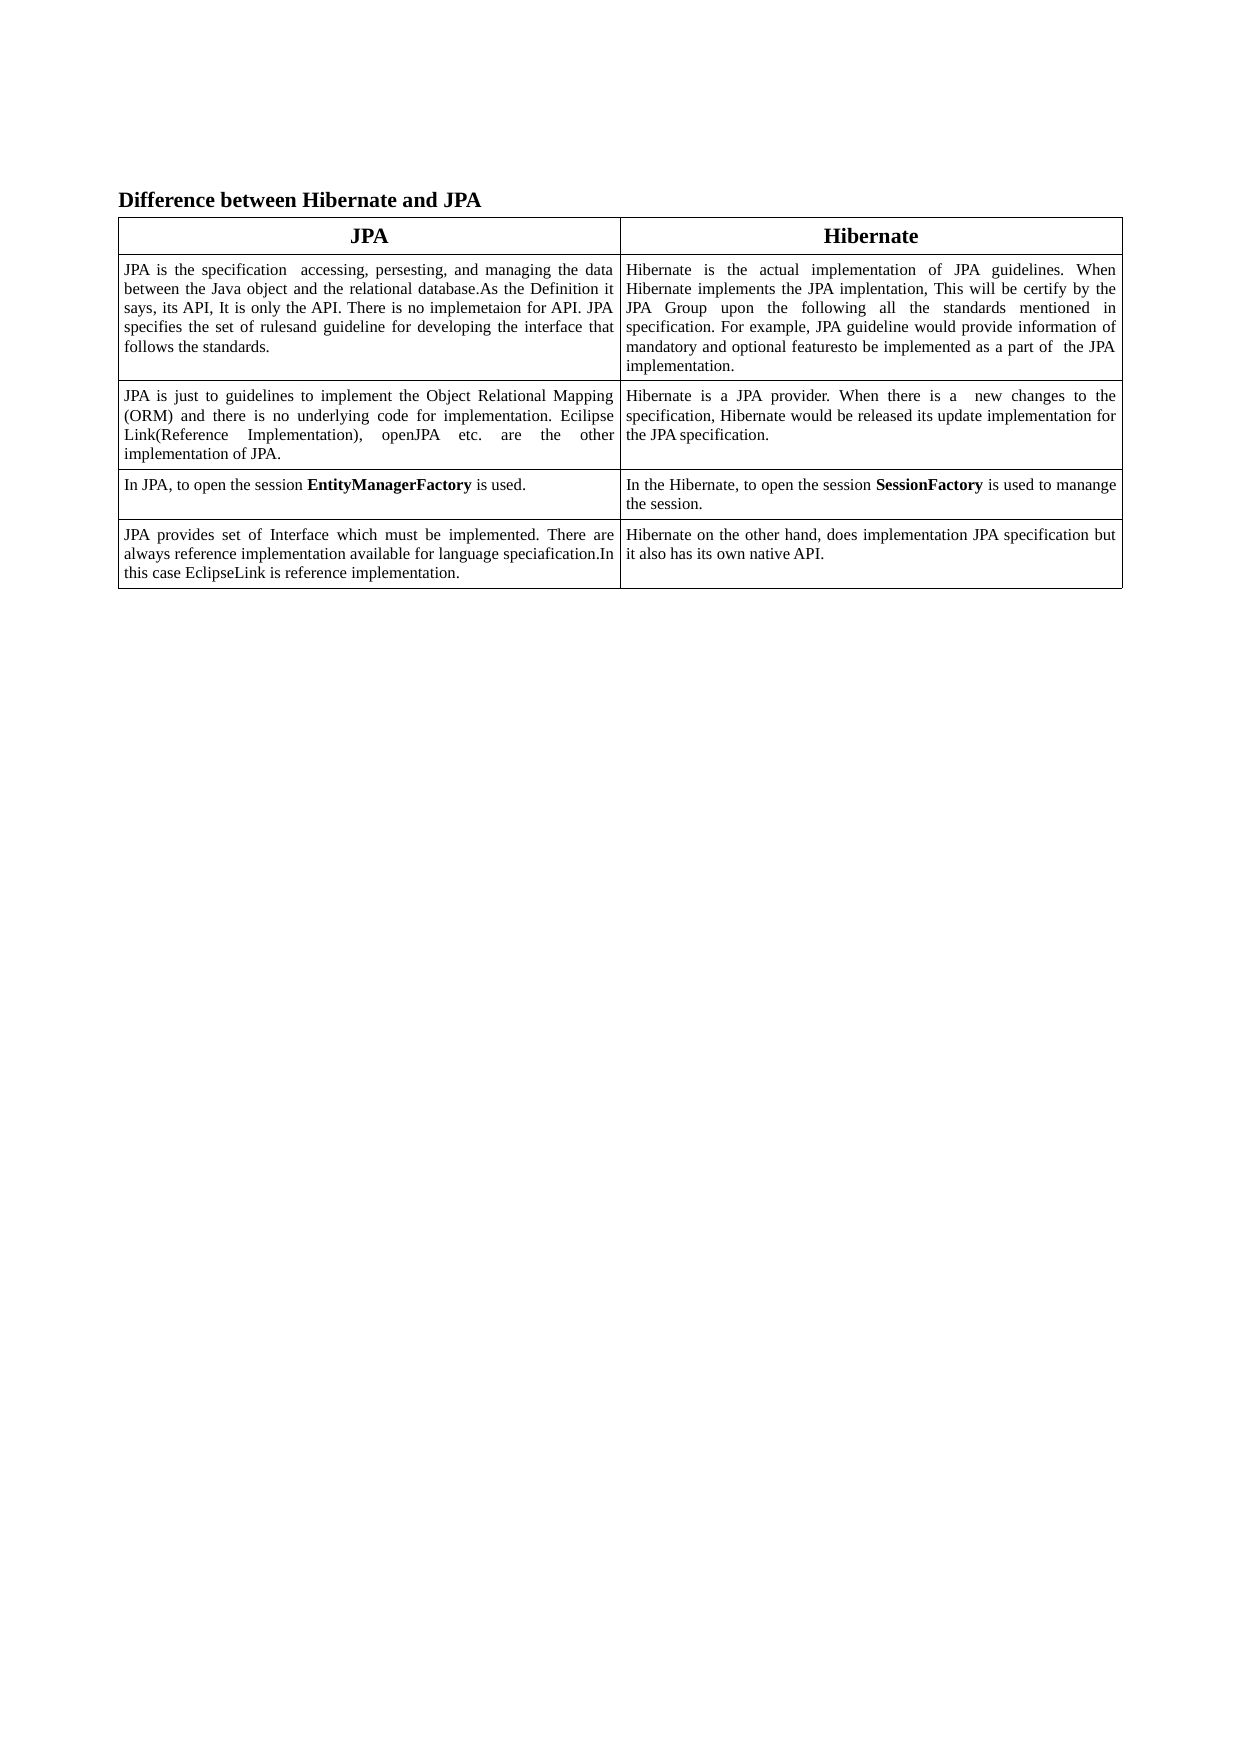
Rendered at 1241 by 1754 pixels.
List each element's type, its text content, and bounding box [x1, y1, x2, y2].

table_cell In the Hibernate, to open the session SessionFactory is used to manange the session. [621, 470, 1122, 518]
table_cell In JPA, to open the session EntityManagerFactory is used. [119, 470, 620, 518]
table_cell Hibernate is a JPA provider. When there is a new changes to the specification, Hibernate would be released its update implementation for the JPA specification. [621, 381, 1122, 469]
table_cell JPA provides set of Interface which must be implemented. There are always reference implementation available for language speciafication.In this case EclipseLink is reference implementation. [119, 520, 620, 588]
text Difference between Hibernate and JPA [118, 187, 1122, 212]
table_cell Hibernate is the actual implementation of JPA guidelines. When Hibernate implements the JPA implentation, This will be certify by the JPA Group upon the following all the standards mentioned in specification. For example, JPA guideline would provide information of mandatory and optional featuresto be implemented as a part of the JPA implementation. [621, 255, 1122, 380]
table_cell Hibernate on the other hand, does implementation JPA specification but it also has its own native API. [621, 520, 1122, 588]
table_header Hibernate [621, 218, 1122, 254]
table_cell JPA is the specification accessing, persesting, and managing the data between the Java object and the relational database.As the Definition it says, its API, It is only the API. There is no implemetaion for API. JPA specifies the set of rulesand guideline for developing the interface that follows the standards. [119, 255, 620, 380]
table_cell JPA is just to guidelines to implement the Object Relational Mapping (ORM) and there is no underlying code for implementation. Ecilipse Link(Reference Implementation), openJPA etc. are the other implementation of JPA. [119, 381, 620, 469]
table_header JPA [119, 218, 620, 254]
